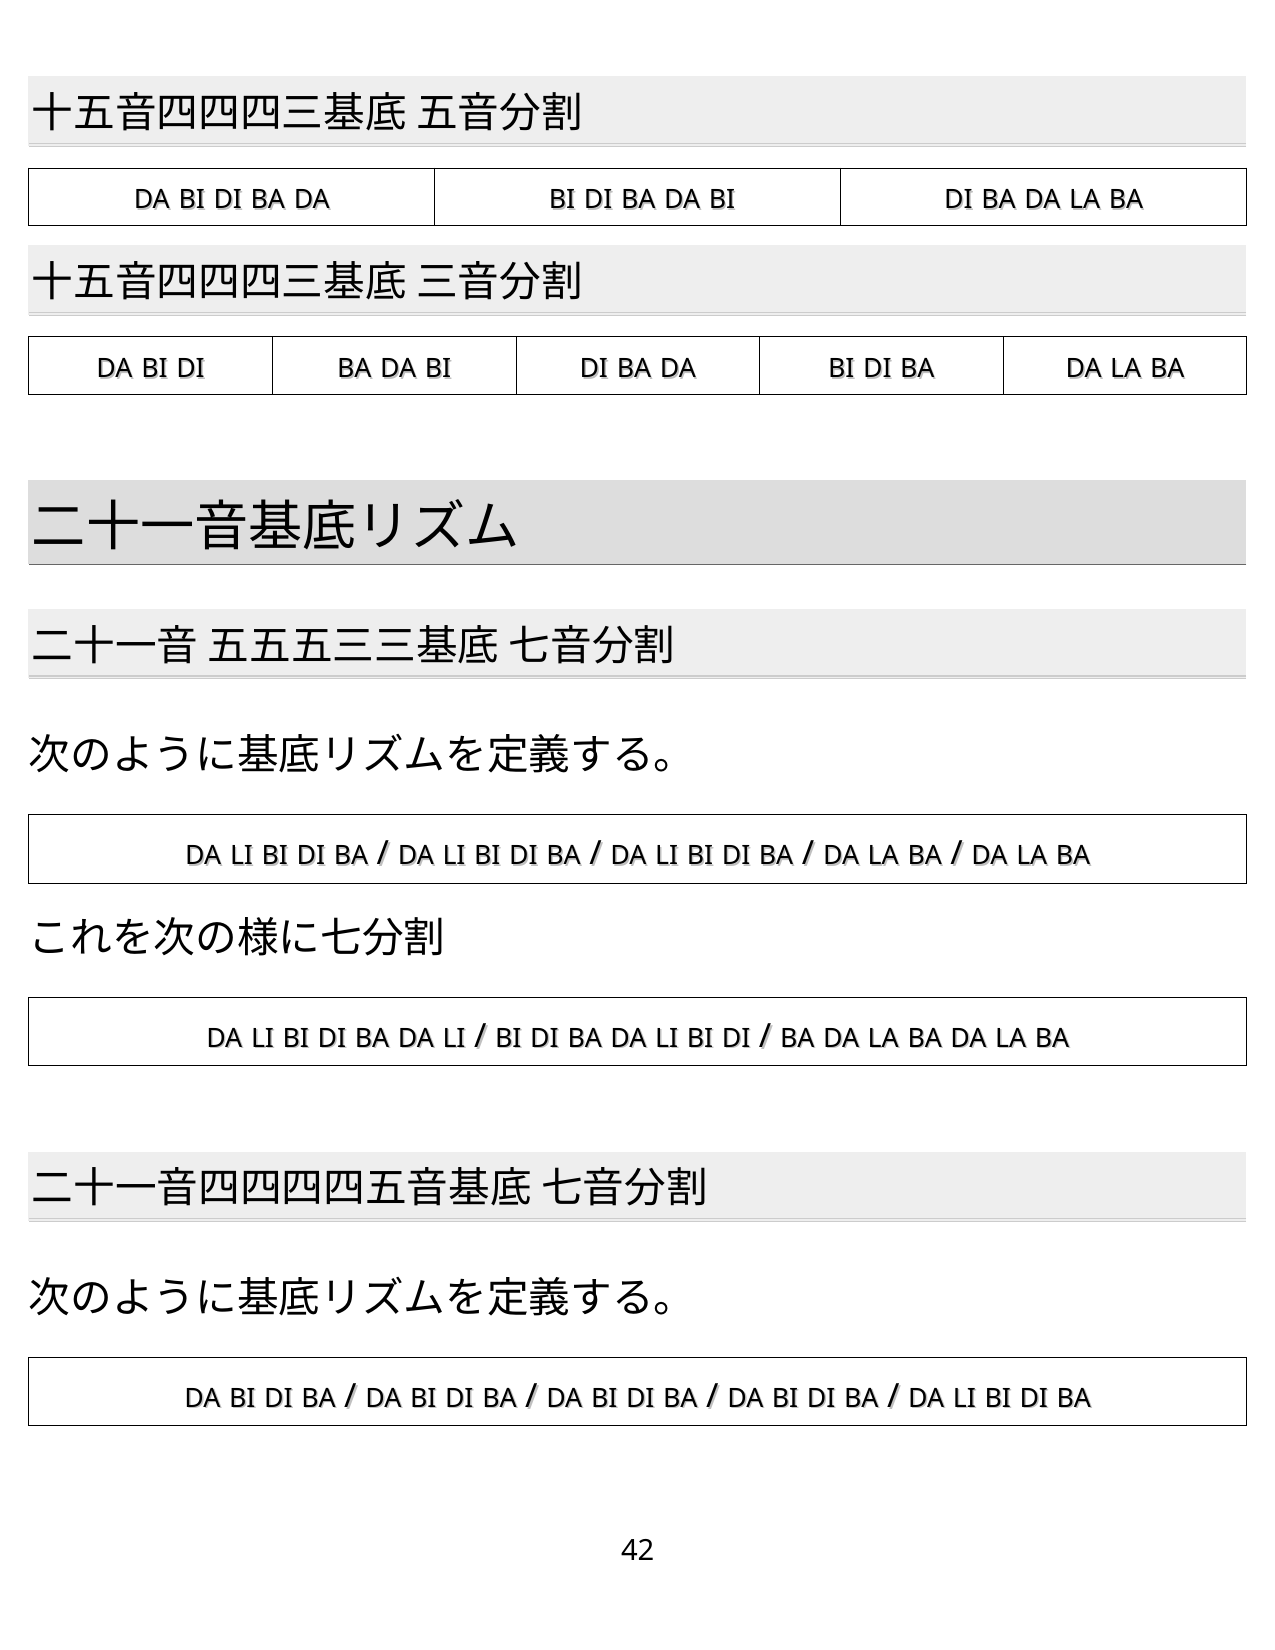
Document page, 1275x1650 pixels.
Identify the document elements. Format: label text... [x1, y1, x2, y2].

text これを次の様に七分割 [28, 904, 1246, 964]
subtitle 二十一音 五五五三三基底 七音分割 [28, 609, 1246, 678]
table_header da bi di ba / da bi di ba / da bi di ba / da bi di ba / da li bi di ba [29, 1358, 1246, 1425]
text 次のように基底リズムを定義する。 [28, 721, 1246, 781]
table_header di ba da [517, 337, 759, 393]
subtitle 二十一音四四四四五音基底 七音分割 [28, 1152, 1246, 1221]
table_header bi di ba da bi [435, 169, 840, 224]
table_header bi di ba [760, 337, 1003, 393]
table_header da bi di [29, 337, 272, 393]
subtitle 二十一音基底リズム [28, 480, 1246, 564]
subtitle 十五音四四四三基底 五音分割 [28, 76, 1246, 146]
table_header da li bi di ba da li / bi di ba da li bi di / ba da la ba da la ba [29, 998, 1246, 1065]
table_header da la ba [1004, 337, 1246, 393]
table_header da bi di ba da [29, 169, 434, 224]
table_header da li bi di ba / da li bi di ba / da li bi di ba / da la ba / da la ba [29, 815, 1246, 883]
text 次のように基底リズムを定義する。 [28, 1264, 1246, 1324]
subtitle 十五音四四四三基底 三音分割 [28, 245, 1246, 315]
table_header ba da bi [273, 337, 516, 393]
table_header di ba da la ba [841, 169, 1246, 224]
